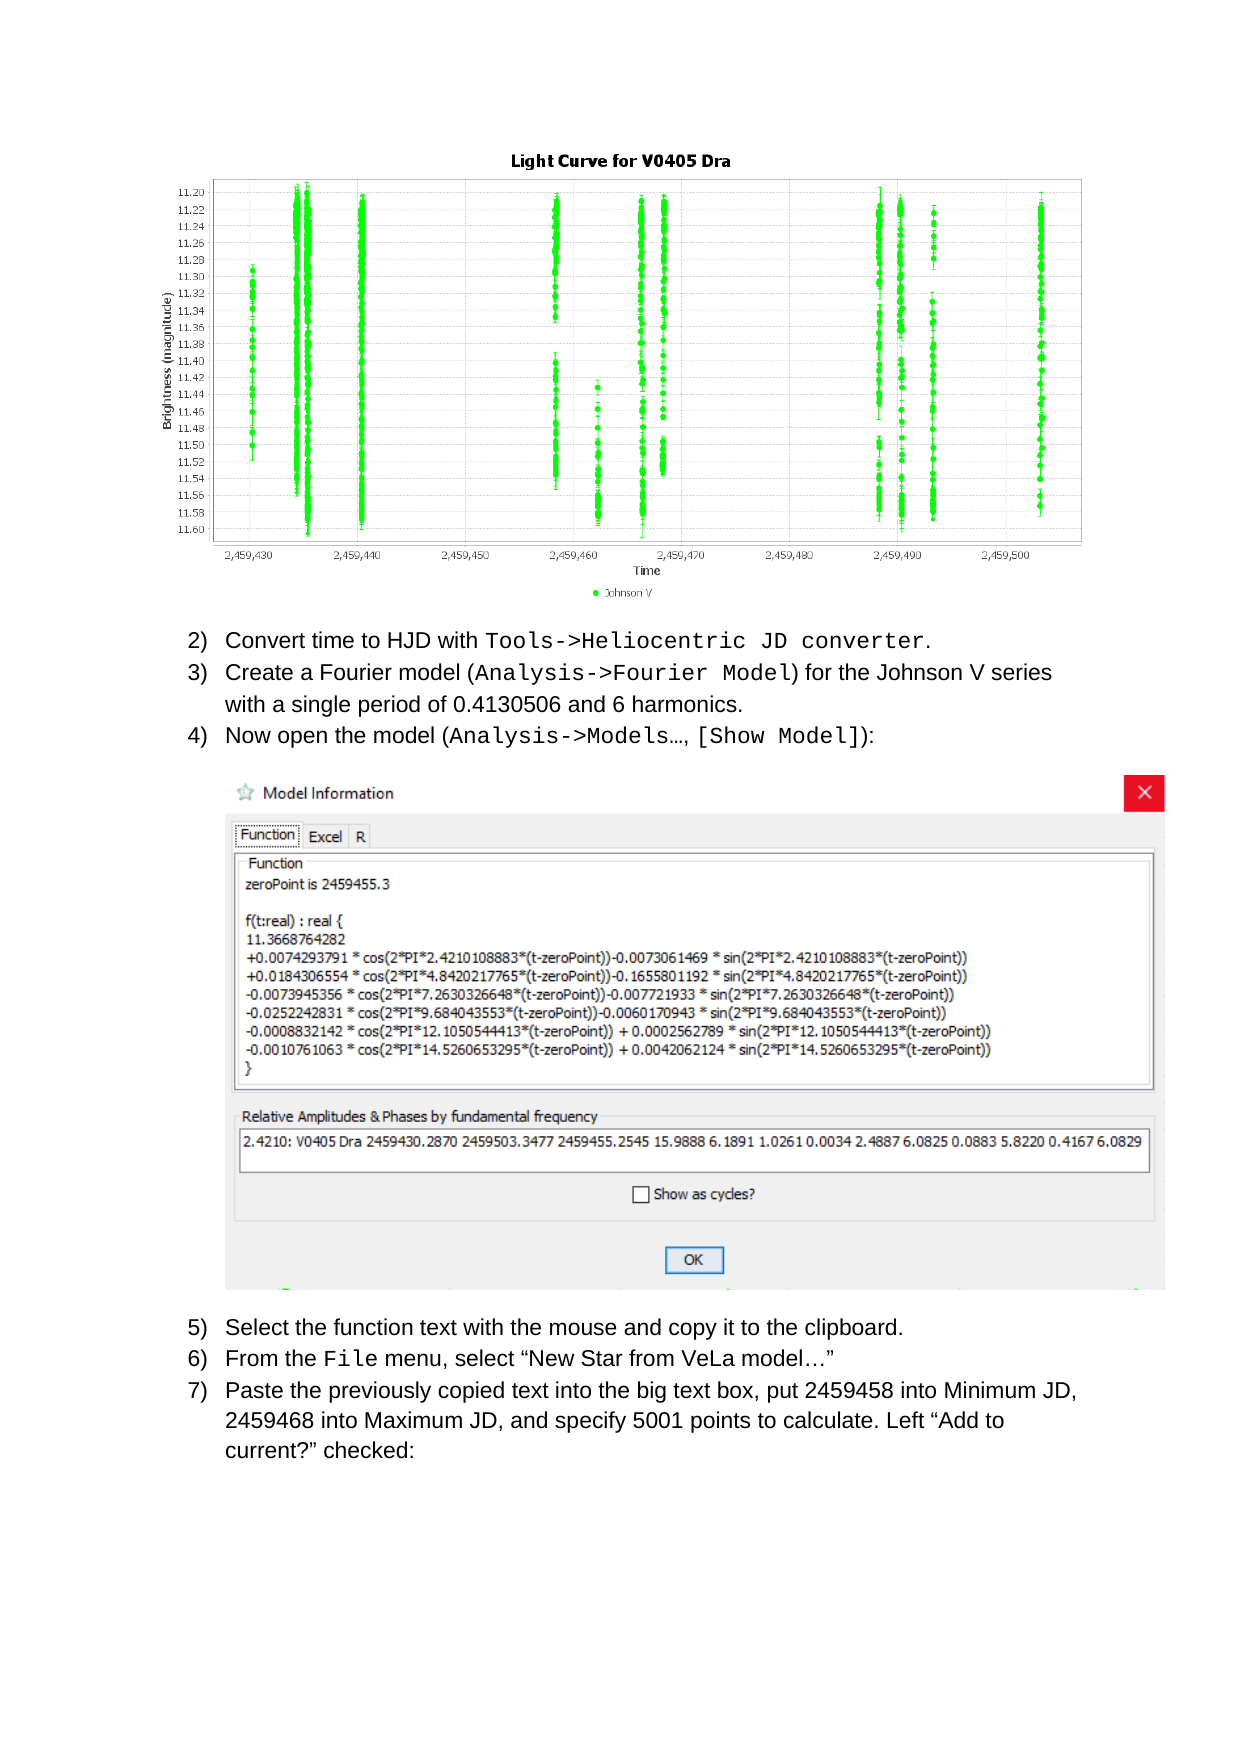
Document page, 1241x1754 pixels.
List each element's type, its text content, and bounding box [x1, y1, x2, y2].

list Paste the previously copied text into the big text box, put 2459458 into Minimum JD, 2459468 into Maximum JD, and specify 5001 points to calculate. Left “Add to current?” checked: [187, 1377, 1090, 1464]
picture [150, 150, 1091, 602]
list Convert time to HJD with Tools->Heliocentric JD converter. [187, 627, 1090, 655]
list From the File menu, select “New Star from VeLa model…” [187, 1344, 1090, 1373]
list Select the function text with the mouse and copy it to the clipboard. [187, 1314, 1090, 1341]
list Now open the model (Analysis->Models…, [Show Model]): [187, 722, 1090, 750]
list Create a Fourier model (Analysis->Fourier Model) for the Johnson V series with a single period of 0.4130506 and 6 harmonics. [187, 659, 1090, 718]
picture [225, 775, 1166, 1290]
